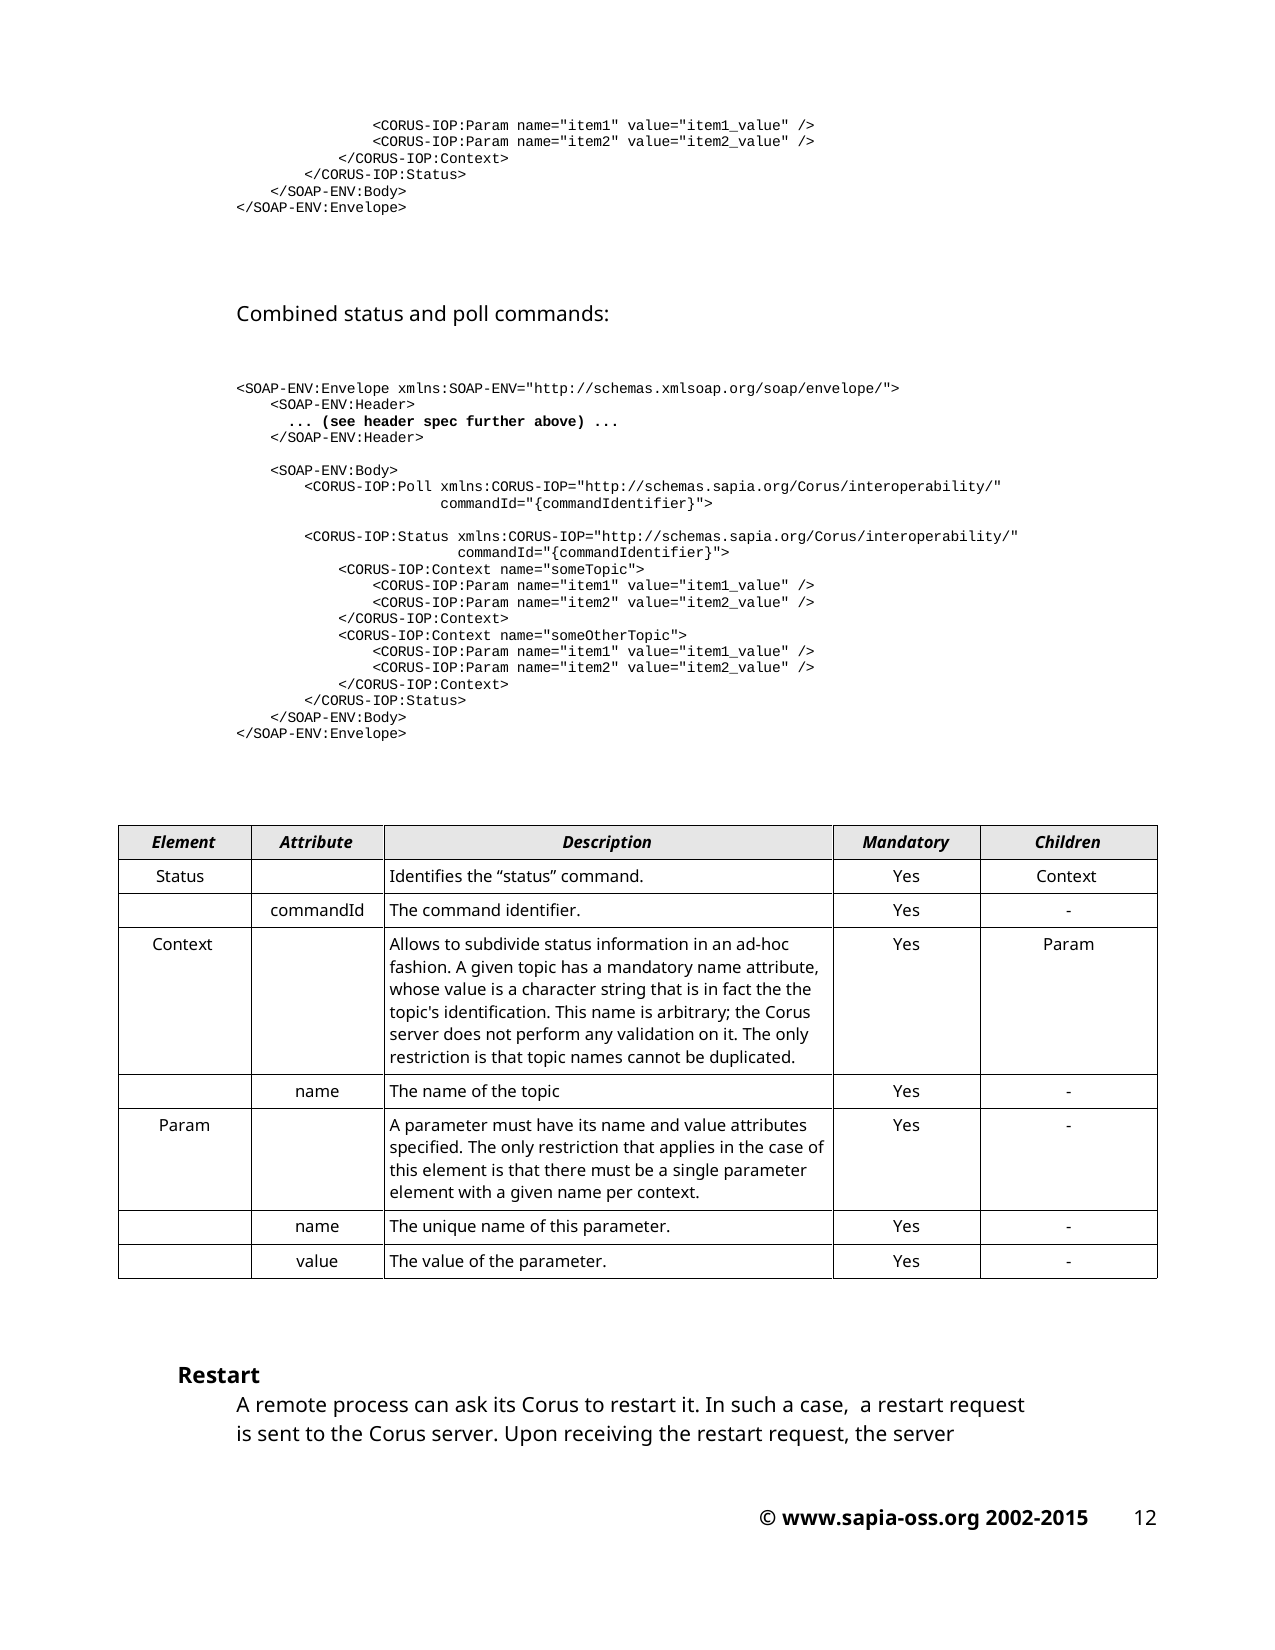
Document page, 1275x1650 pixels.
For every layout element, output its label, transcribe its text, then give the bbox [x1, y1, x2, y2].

table_cell Status [119, 860, 251, 893]
table_cell The unique name of this parameter. [385, 1211, 832, 1244]
text </CORUS-IOP:Status> [236, 694, 1039, 710]
text <CORUS-IOP:Poll xmlns:CORUS-IOP="http://schemas.sapia.org/Corus/interoperability/" [236, 480, 1039, 496]
table_cell [252, 860, 383, 893]
text </SOAP-ENV:Body> [236, 710, 1039, 727]
text <SOAP-ENV:Body> [236, 463, 1039, 480]
table_cell The value of the parameter. [385, 1245, 832, 1278]
table_cell - [981, 1245, 1157, 1278]
table_cell Allows to subdivide status information in an ad-hoc fashion. A given topic has a mandatory name attribute, whose value is a character string that is in fact the the topic's identification. This name is arbitrary; the Corus server does not perform any validation on it. The only restriction is that topic names cannot be duplicated. [385, 928, 832, 1074]
table_cell The command identifier. [385, 894, 832, 927]
table_cell Context [119, 928, 251, 1074]
table_cell name [252, 1211, 383, 1244]
table_cell Yes [834, 1109, 980, 1210]
table_cell [119, 1211, 251, 1244]
table_cell name [252, 1075, 383, 1108]
table_cell [252, 928, 383, 1074]
text </CORUS-IOP:Context> [236, 677, 1039, 694]
text <CORUS-IOP:Param name="item1" value="item1_value" /> [236, 118, 1039, 134]
text <CORUS-IOP:Context name="someTopic"> [236, 562, 1039, 578]
table_cell Param [119, 1109, 251, 1210]
table_header Description [385, 826, 832, 859]
table_cell - [981, 1075, 1157, 1108]
text <SOAP-ENV:Envelope xmlns:SOAP-ENV="http://schemas.xmlsoap.org/soap/envelope/"> [236, 381, 1039, 397]
table_cell - [981, 894, 1157, 927]
table_cell value [252, 1245, 383, 1278]
text <CORUS-IOP:Param name="item1" value="item1_value" /> [236, 578, 1039, 595]
table_cell commandId [252, 894, 383, 927]
text <CORUS-IOP:Param name="item2" value="item2_value" /> [236, 134, 1039, 151]
subtitle Restart [177, 1360, 1039, 1390]
table_cell [119, 1245, 251, 1278]
text </SOAP-ENV:Body> [236, 184, 1039, 200]
table_cell - [981, 1211, 1157, 1244]
text A remote process can ask its Corus to restart it. In such a case, a restart request is sent to the Corus server. Upon receiving the restart request, the server [236, 1390, 1039, 1447]
table_cell Identifies the “status” command. [385, 860, 832, 893]
text </SOAP-ENV:Envelope> [236, 727, 1039, 743]
table_header Mandatory [834, 826, 980, 859]
table_cell Context [981, 860, 1157, 893]
text <CORUS-IOP:Param name="item2" value="item2_value" /> [236, 595, 1039, 611]
text commandId="{commandIdentifier}"> [236, 546, 1039, 562]
table_cell [119, 894, 251, 927]
table_cell [119, 1075, 251, 1108]
text <CORUS-IOP:Param name="item1" value="item1_value" /> [236, 644, 1039, 661]
table_cell Yes [834, 860, 980, 893]
text <CORUS-IOP:Status xmlns:CORUS-IOP="http://schemas.sapia.org/Corus/interoperability/" [236, 529, 1039, 546]
text </SOAP-ENV:Envelope> [236, 200, 1039, 217]
table_cell Yes [834, 1075, 980, 1108]
table_cell [252, 1109, 383, 1210]
text </CORUS-IOP:Status> [236, 167, 1039, 184]
text <CORUS-IOP:Param name="item2" value="item2_value" /> [236, 661, 1039, 677]
table_cell The name of the topic [385, 1075, 832, 1108]
text </CORUS-IOP:Context> [236, 151, 1039, 167]
table_header Children [981, 826, 1157, 859]
text <SOAP-ENV:Header> [236, 397, 1039, 414]
table_cell - [981, 1109, 1157, 1210]
text </CORUS-IOP:Context> [236, 611, 1039, 628]
text Combined status and poll commands: [236, 299, 1039, 327]
table_cell Param [981, 928, 1157, 1074]
table_cell A parameter must have its name and value attributes specified. The only restriction that applies in the case of this element is that there must be a single parameter element with a given name per context. [385, 1109, 832, 1210]
text <CORUS-IOP:Context name="someOtherTopic"> [236, 628, 1039, 644]
table_header Element [119, 826, 251, 859]
table_cell Yes [834, 1211, 980, 1244]
table_cell Yes [834, 894, 980, 927]
text commandId="{commandIdentifier}"> [236, 496, 1039, 513]
text </SOAP-ENV:Header> [236, 430, 1039, 447]
table_cell Yes [834, 928, 980, 1074]
text ... (see header spec further above) ... [236, 414, 1039, 430]
table_cell Yes [834, 1245, 980, 1278]
table_header Attribute [252, 826, 383, 859]
